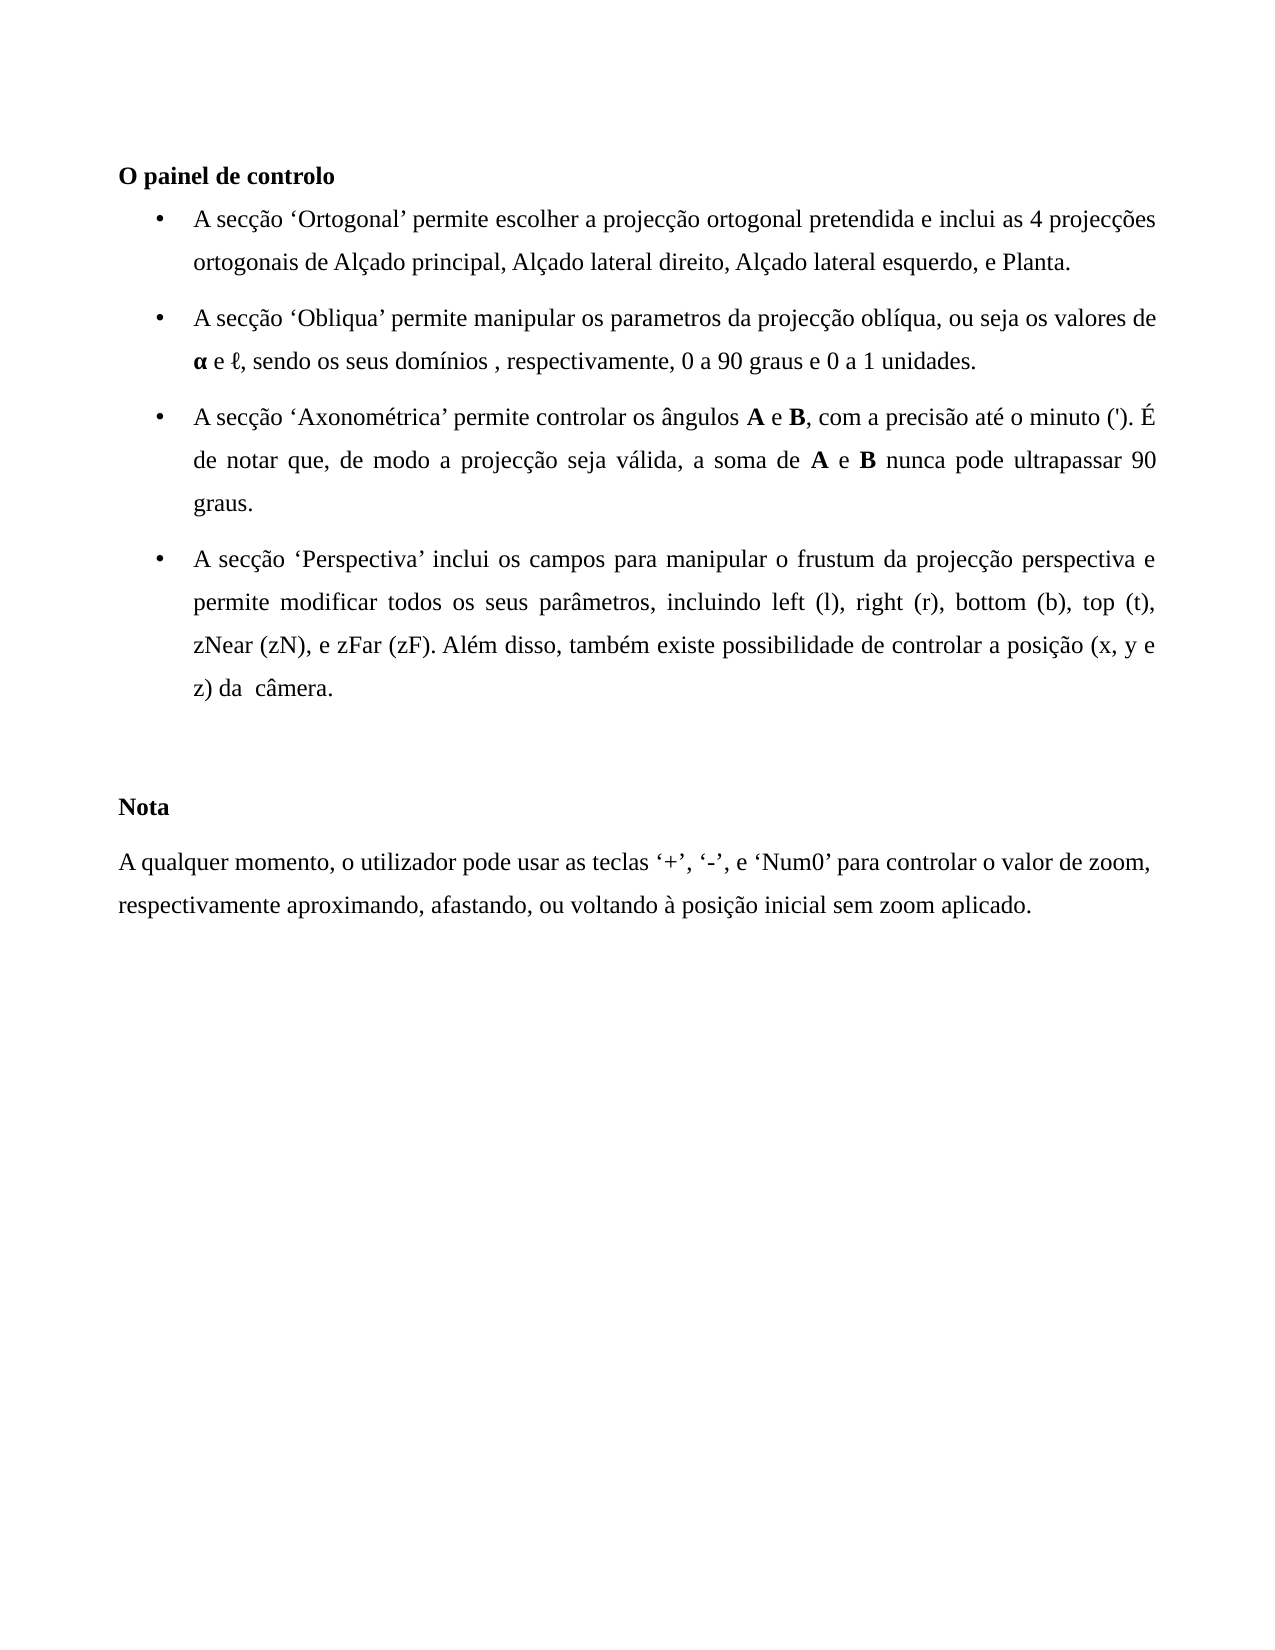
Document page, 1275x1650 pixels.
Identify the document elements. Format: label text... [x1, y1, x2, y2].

list A secção ‘Axonométrica’ permite controlar os ângulos A e B, com a precisão até o minuto ('). É de notar que, de modo a projecção seja válida, a soma de A e B nunca pode ultrapassar 90 graus. [156, 402, 1157, 517]
text A qualquer momento, o utilizador pode usar as teclas ‘+’, ‘-’, e ‘Num0’ para controlar o valor de zoom, respectivamente aproximando, afastando, ou voltando à posição inicial sem zoom aplicado. [118, 847, 1157, 919]
text Nota [118, 792, 1157, 820]
text O painel de controlo [118, 161, 1157, 190]
list A secção ‘Ortogonal’ permite escolher a projecção ortogonal pretendida e inclui as 4 projecções ortogonais de Alçado principal, Alçado lateral direito, Alçado lateral esquerdo, e Planta. [156, 204, 1157, 276]
list A secção ‘Perspectiva’ inclui os campos para manipular o frustum da projecção perspectiva e permite modificar todos os seus parâmetros, incluindo left (l), right (r), bottom (b), top (t), zNear (zN), e zFar (zF). Além disso, também existe possibilidade de controlar a posição (x, y e z) da câmera. [156, 544, 1157, 702]
list A secção ‘Obliqua’ permite manipular os parametros da projecção oblíqua, ou seja os valores de α e ℓ, sendo os seus domínios , respectivamente, 0 a 90 graus e 0 a 1 unidades. [156, 303, 1157, 375]
